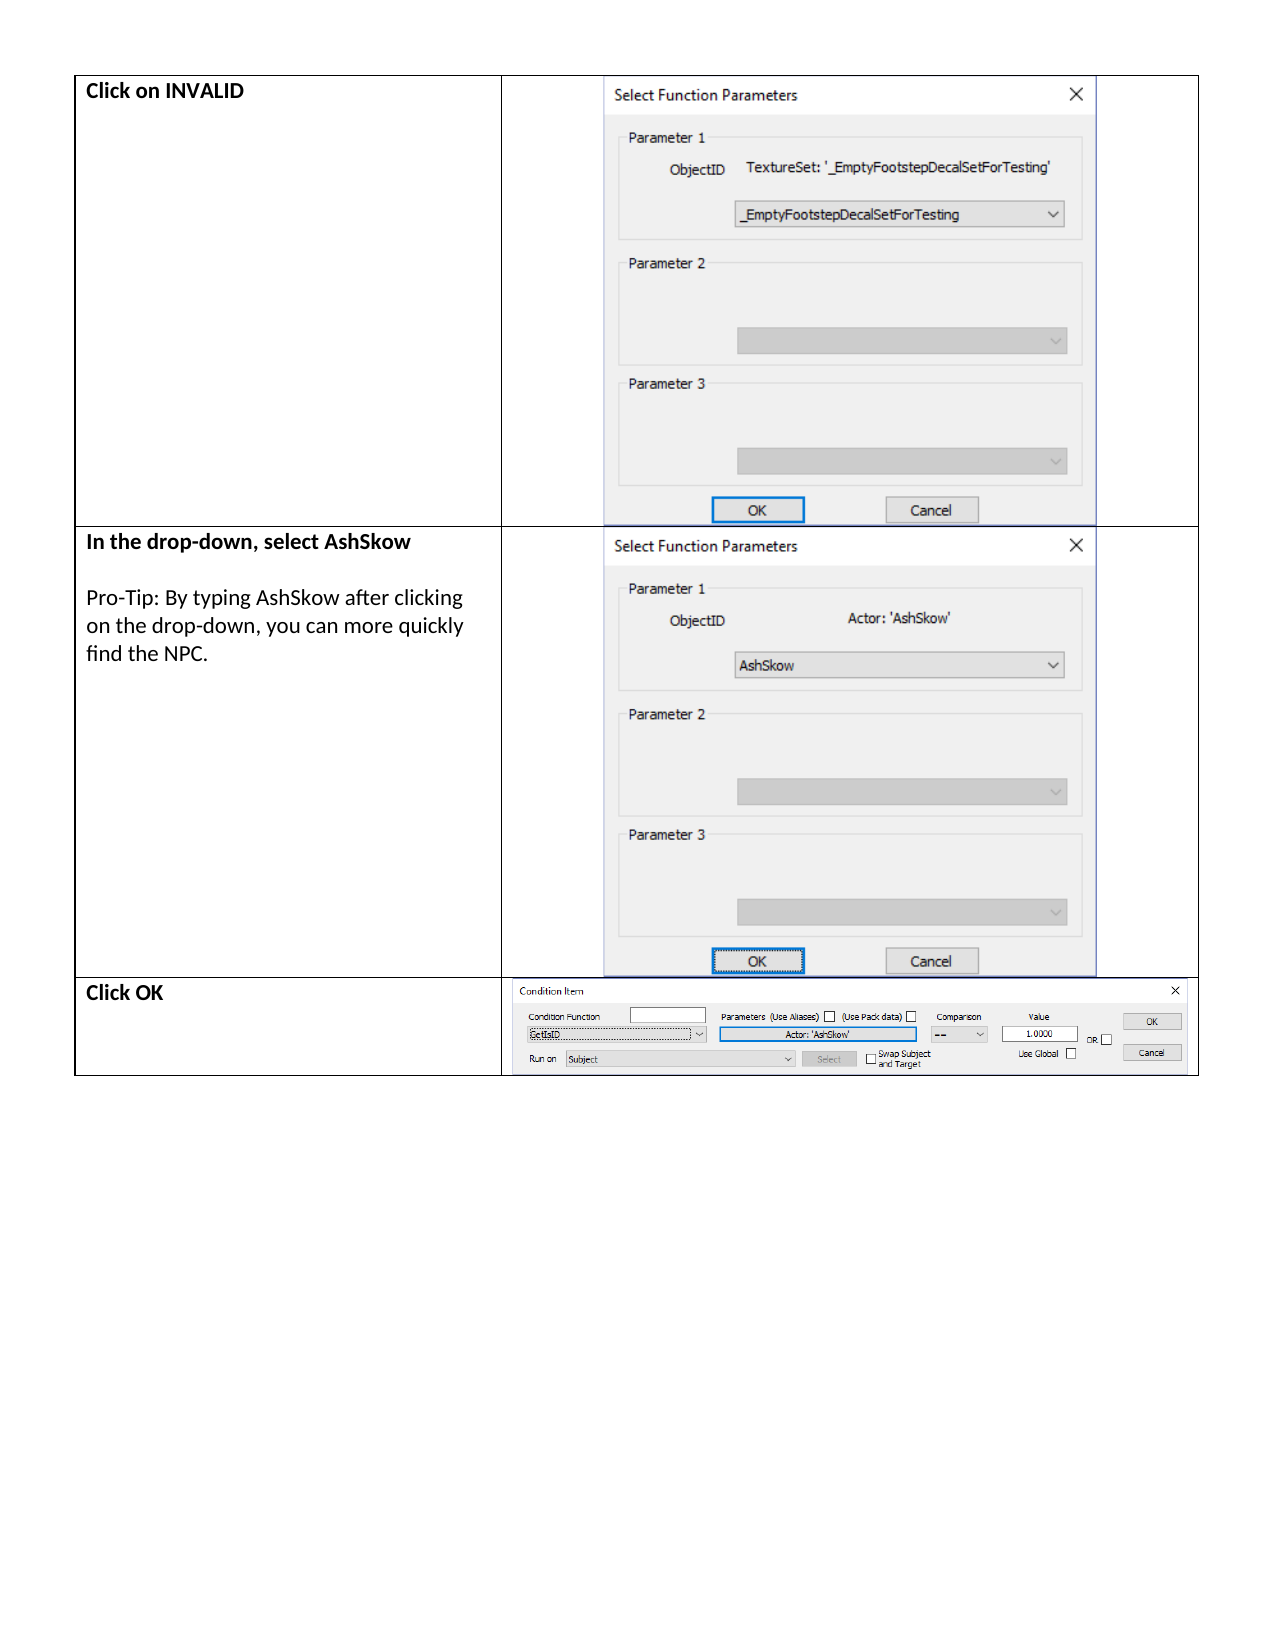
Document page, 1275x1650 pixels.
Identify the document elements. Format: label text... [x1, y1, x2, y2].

table_cell [1097, 527, 1198, 977]
table_cell Click OK [76, 978, 501, 1075]
table_cell [502, 527, 603, 977]
table_cell [1188, 978, 1198, 1075]
table_cell [502, 978, 512, 1075]
table_cell [502, 76, 603, 526]
table_cell [1097, 76, 1198, 526]
table_cell In the drop-down, select AshSkow Pro-Tip: By typing AshSkow after clicking on the drop-down, you can more quickly find the NPC. [76, 527, 501, 977]
table_cell Click on INVALID [76, 76, 501, 526]
